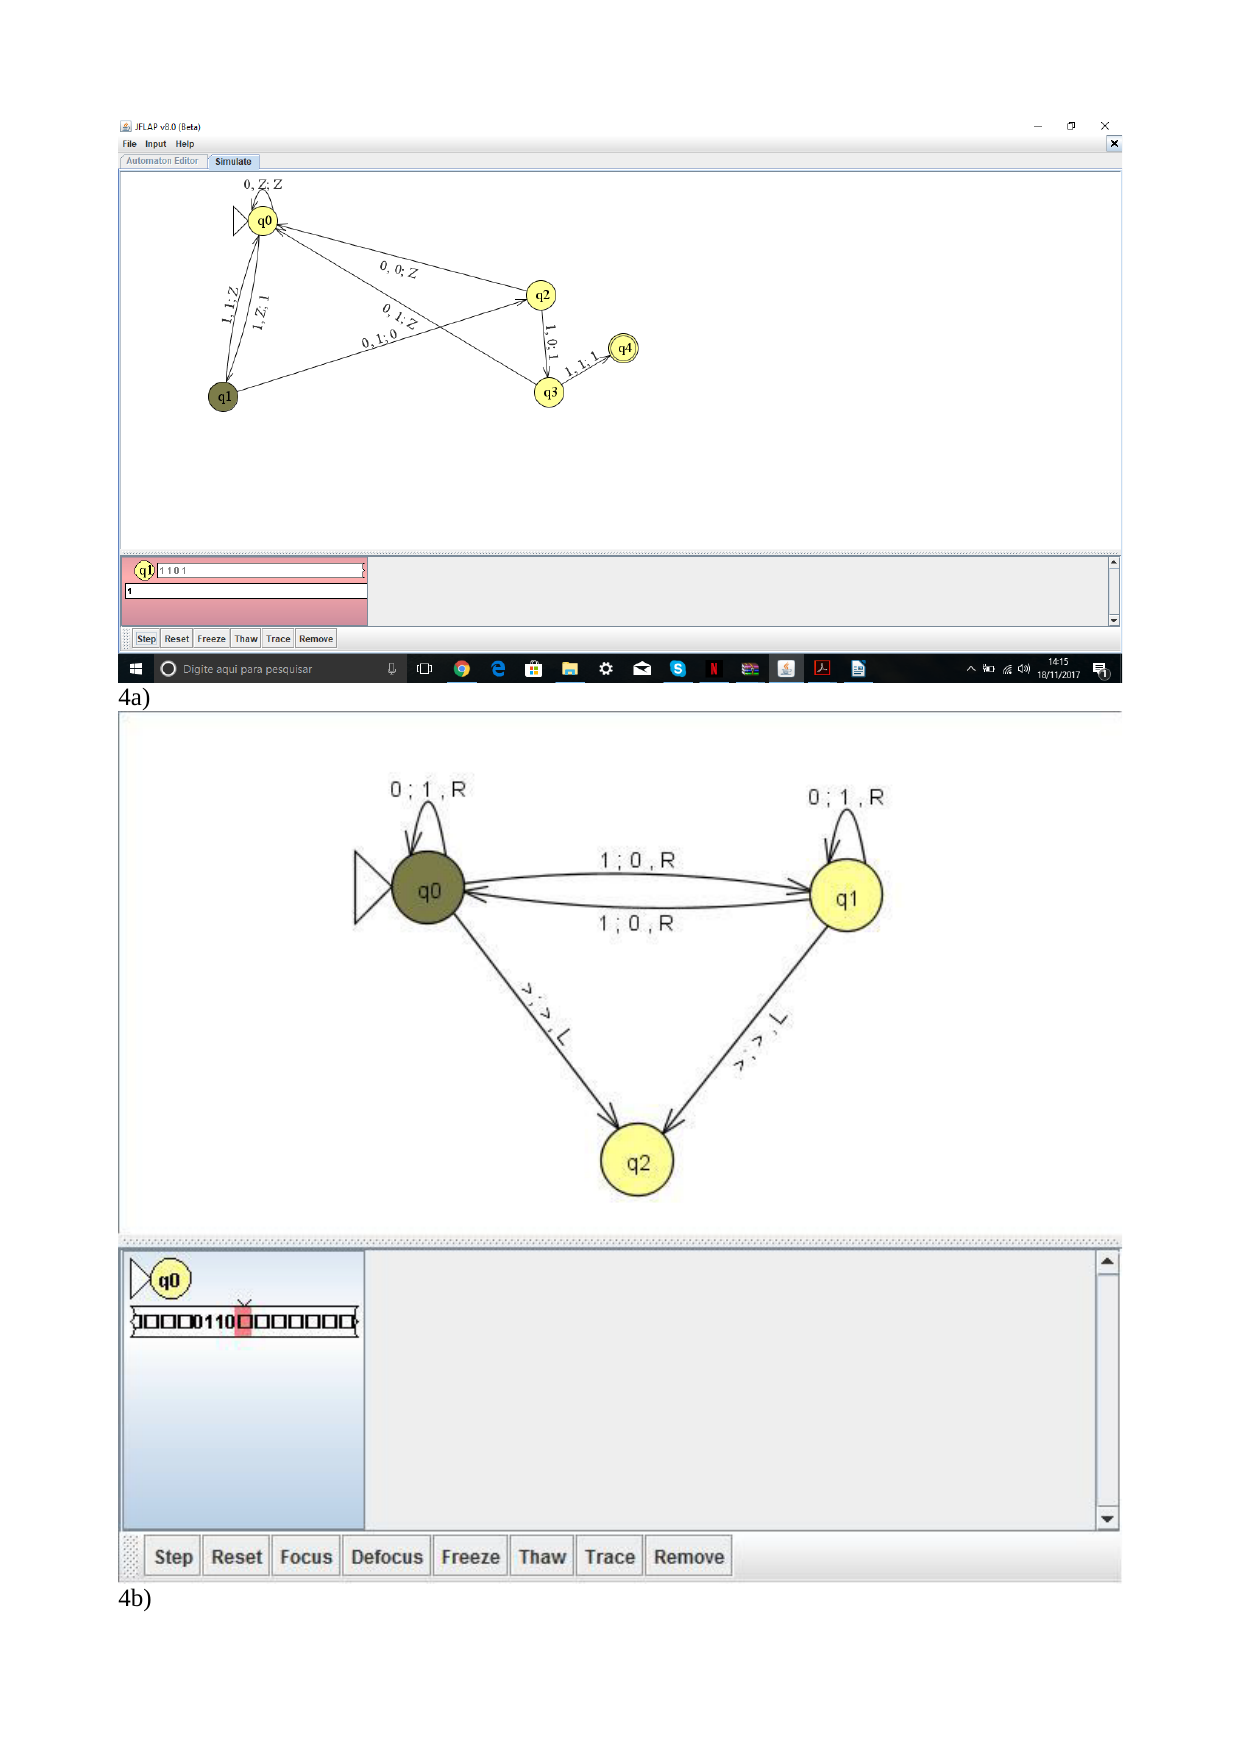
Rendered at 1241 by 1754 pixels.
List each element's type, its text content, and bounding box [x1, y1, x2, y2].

picture [118, 118, 1123, 683]
picture [118, 711, 1123, 1584]
text 4a) [118, 683, 1122, 711]
text 4b) [118, 1584, 1122, 1612]
